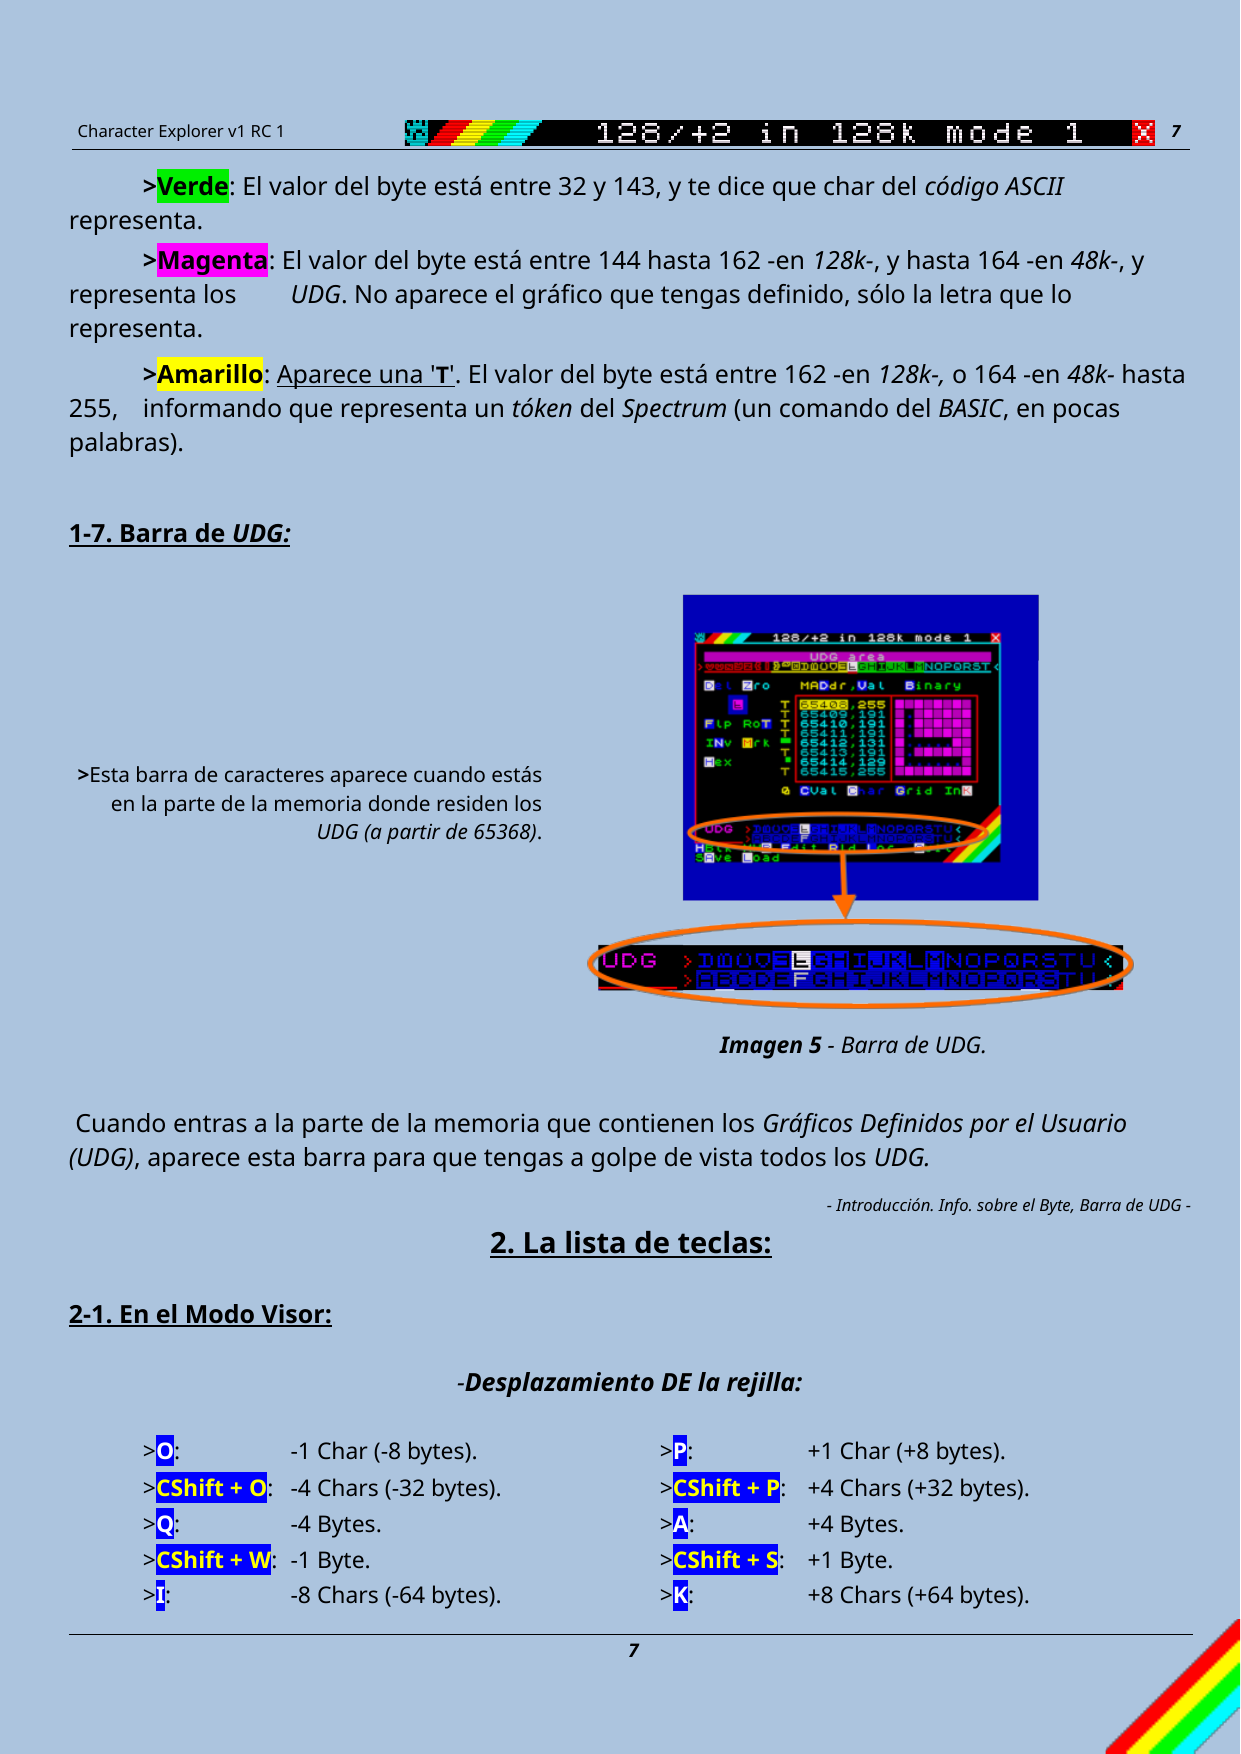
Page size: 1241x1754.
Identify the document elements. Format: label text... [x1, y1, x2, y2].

text >O: -1 Char (-8 bytes). >P: +1 Char (+8 bytes). [69, 1432, 1193, 1467]
text >CShift + O: -4 Chars (-32 bytes). >CShift + P: +4 Chars (+32 bytes). [69, 1472, 1193, 1503]
text - Introducción. Info. sobre el Byte, Barra de UDG - [69, 1194, 1193, 1217]
text 2. La lista de teclas: [69, 1222, 1193, 1262]
text Cuando entras a la parte de la memoria que contienen los Gráficos Definidos por el Usuario (UDG), aparece esta barra para que tengas a golpe de vista todos los UDG. [69, 1106, 1193, 1174]
text -Desplazamiento DE la rejilla: [69, 1364, 1193, 1398]
text >Amarillo: Aparece una 'T'. El valor del byte está entre 162 -en 128k-, o 164 -en 48k- hasta 255, informando que representa un tóken del Spectrum (un comando del BASIC, en pocas palabras). [69, 357, 1193, 459]
text >Q: -4 Bytes. >A: +4 Bytes. [69, 1508, 1193, 1539]
text 1-7. Barra de UDG: [69, 516, 1193, 550]
text >Magenta: El valor del byte está entre 144 hasta 162 -en 128k-, y hasta 164 -en 48k-, y representa los UDG. No aparece el gráfico que tengas definido, sólo la letra que lo representa. [69, 243, 1193, 345]
picture [404, 120, 1155, 146]
text 2-1. En el Modo Visor: [69, 1296, 1193, 1330]
table_cell [69, 1023, 548, 1069]
table_cell Imagen 5 - Barra de UDG. [548, 1023, 1161, 1069]
picture [1105, 1619, 1241, 1754]
text >Verde: El valor del byte está entre 32 y 143, y te dice que char del código ASCII representa. [69, 169, 1193, 237]
table_cell [1161, 1023, 1193, 1069]
table_header [1161, 584, 1193, 1023]
text >CShift + W: -1 Byte. >CShift + S: +1 Byte. [69, 1543, 1193, 1575]
text >I: -8 Chars (-64 bytes). >K: +8 Chars (+64 bytes). [69, 1579, 1193, 1611]
table_header >Esta barra de caracteres aparece cuando estás en la parte de la memoria donde residen los UDG (a partir de 65368). [69, 584, 548, 1023]
picture [559, 590, 1151, 1012]
table_header [548, 584, 1161, 1023]
